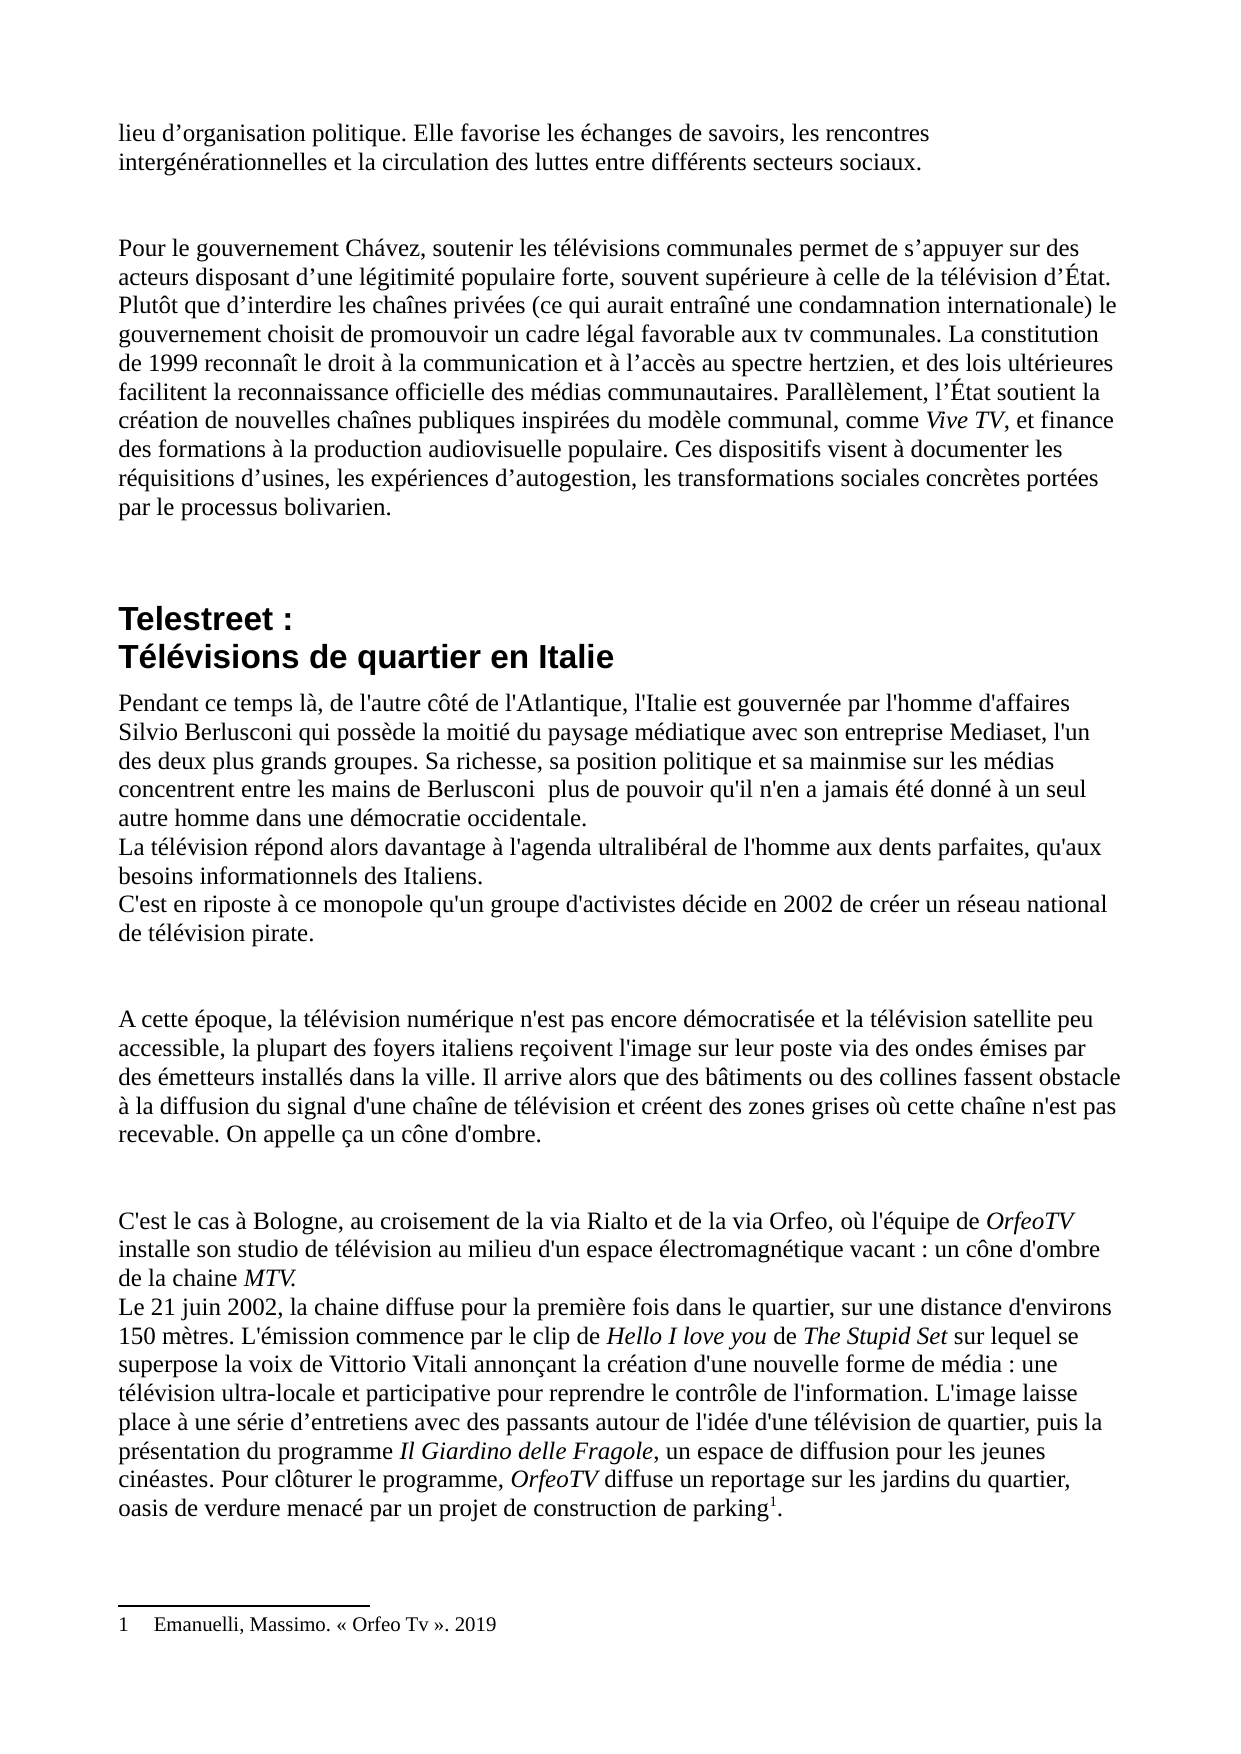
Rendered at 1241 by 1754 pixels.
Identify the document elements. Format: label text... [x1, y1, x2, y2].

subtitle Telestreet : Télévisions de quartier en Italie [118, 599, 1122, 676]
text lieu d’organisation politique. Elle favorise les échanges de savoirs, les rencontres intergénérationnelles et la circulation des luttes entre différents secteurs sociaux. [118, 118, 1122, 176]
text Pendant ce temps là, de l'autre côté de l'Atlantique, l'Italie est gouvernée par l'homme d'affaires Silvio Berlusconi qui possède la moitié du paysage médiatique avec son entreprise Mediaset, l'un des deux plus grands groupes. Sa richesse, sa position politique et sa mainmise sur les médias concentrent entre les mains de Berlusconi plus de pouvoir qu'il n'en a jamais été donné à un seul autre homme dans une démocratie occidentale. [118, 688, 1122, 832]
text C'est en riposte à ce monopole qu'un groupe d'activistes décide en 2002 de créer un réseau national de télévision pirate. [118, 889, 1122, 947]
text Le 21 juin 2002, la chaine diffuse pour la première fois dans le quartier, sur une distance d'environs 150 mètres. L'émission commence par le clip de Hello I love you de The Stupid Set sur lequel se superpose la voix de Vittorio Vitali annonçant la création d'une nouvelle forme de média : une télévision ultra-locale et participative pour reprendre le contrôle de l'information. L'image laisse place à une série d’entretiens avec des passants autour de l'idée d'une télévision de quartier, puis la présentation du programme Il Giardino delle Fragole, un espace de diffusion pour les jeunes cinéastes. Pour clôturer le programme, OrfeoTV diffuse un reportage sur les jardins du quartier, oasis de verdure menacé par un projet de construction de parking. [118, 1292, 1122, 1551]
text Emanuelli, Massimo. « Orfeo Tv ». 2019 [118, 1612, 1122, 1636]
text A cette époque, la télévision numérique n'est pas encore démocratisée et la télévision satellite peu accessible, la plupart des foyers italiens reçoivent l'image sur leur poste via des ondes émises par des émetteurs installés dans la ville. Il arrive alors que des bâtiments ou des collines fassent obstacle à la diffusion du signal d'une chaîne de télévision et créent des zones grises où cette chaîne n'est pas recevable. On appelle ça un cône d'ombre. [118, 1004, 1122, 1148]
text C'est le cas à Bologne, au croisement de la via Rialto et de la via Orfeo, où l'équipe de OrfeoTV installe son studio de télévision au milieu d'un espace électromagnétique vacant : un cône d'ombre de la chaine MTV. [118, 1206, 1122, 1292]
text La télévision répond alors davantage à l'agenda ultralibéral de l'homme aux dents parfaites, qu'aux besoins informationnels des Italiens. [118, 832, 1122, 889]
text Pour le gouvernement Chávez, soutenir les télévisions communales permet de s’appuyer sur des acteurs disposant d’une légitimité populaire forte, souvent supérieure à celle de la télévision d’État. Plutôt que d’interdire les chaînes privées (ce qui aurait entraîné une condamnation internationale) le gouvernement choisit de promouvoir un cadre légal favorable aux tv communales. La constitution de 1999 reconnaît le droit à la communication et à l’accès au spectre hertzien, et des lois ultérieures facilitent la reconnaissance officielle des médias communautaires. Parallèlement, l’État soutient la création de nouvelles chaînes publiques inspirées du modèle communal, comme Vive TV, et finance des formations à la production audiovisuelle populaire. Ces dispositifs visent à documenter les réquisitions d’usines, les expériences d’autogestion, les transformations sociales concrètes portées par le processus bolivarien. [118, 233, 1122, 521]
